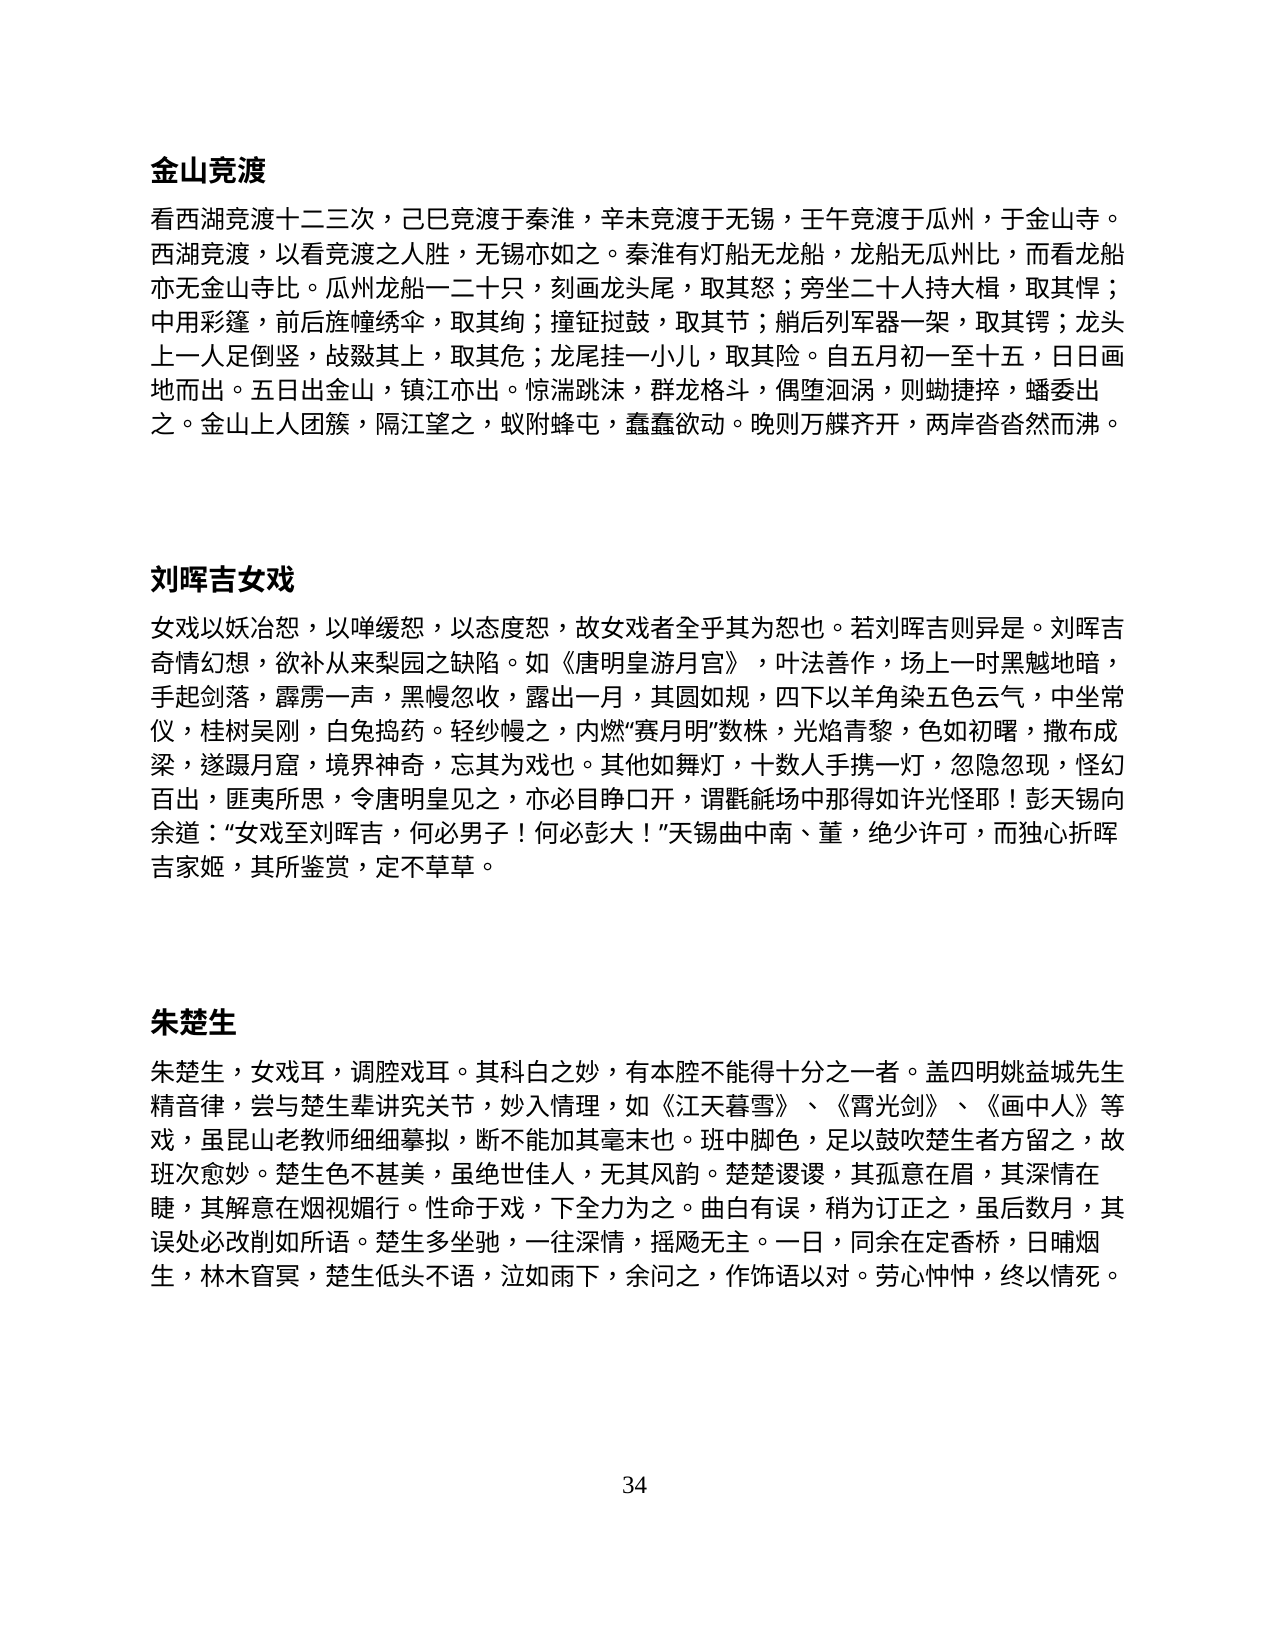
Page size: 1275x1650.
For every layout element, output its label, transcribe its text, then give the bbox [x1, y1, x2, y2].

text 女戏以妖冶恕，以啴缓恕，以态度恕，故女戏者全乎其为恕也。若刘晖吉则异是。刘晖吉奇情幻想，欲补从来梨园之缺陷。如《唐明皇游月宫》，叶法善作，场上一时黑魆地暗，手起剑落，霹雳一声，黑幔忽收，露出一月，其圆如规，四下以羊角染五色云气，中坐常仪，桂树吴刚，白兔捣药。轻纱幔之，内燃“赛月明”数株，光焰青黎，色如初曙，撒布成梁，遂蹑月窟，境界神奇，忘其为戏也。其他如舞灯，十数人手携一灯，忽隐忽现，怪幻百出，匪夷所思，令唐明皇见之，亦必目睁口开，谓氍毹场中那得如许光怪耶！彭天锡向余道：“女戏至刘晖吉，何必男子！何必彭大！”天锡曲中南、董，绝少许可，而独心折晖吉家姬，其所鉴赏，定不草草。 [150, 611, 1125, 884]
subtitle 朱楚生 [150, 1002, 1125, 1042]
subtitle 刘晖吉女戏 [150, 559, 1125, 599]
subtitle 金山竞渡 [150, 150, 1125, 190]
text 看西湖竞渡十二三次，己巳竞渡于秦淮，辛未竞渡于无锡，壬午竞渡于瓜州，于金山寺。西湖竞渡，以看竞渡之人胜，无锡亦如之。秦淮有灯船无龙船，龙船无瓜州比，而看龙船亦无金山寺比。瓜州龙船一二十只，刻画龙头尾，取其怒；旁坐二十人持大楫，取其悍；中用彩篷，前后旌幢绣伞，取其绚；撞钲挝鼓，取其节；艄后列军器一架，取其锷；龙头上一人足倒竖，敁敠其上，取其危；龙尾挂一小儿，取其险。自五月初一至十五，日日画地而出。五日出金山，镇江亦出。惊湍跳沫，群龙格斗，偶堕洄涡，则蜐捷捽，蟠委出之。金山上人团簇，隔江望之，蚁附蜂屯，蠢蠢欲动。晚则万艓齐开，两岸沓沓然而沸。 [150, 202, 1125, 441]
text 朱楚生，女戏耳，调腔戏耳。其科白之妙，有本腔不能得十分之一者。盖四明姚益城先生精音律，尝与楚生辈讲究关节，妙入情理，如《江天暮雪》、《霄光剑》、《画中人》等戏，虽昆山老教师细细摹拟，断不能加其毫末也。班中脚色，足以鼓吹楚生者方留之，故班次愈妙。楚生色不甚美，虽绝世佳人，无其风韵。楚楚谡谡，其孤意在眉，其深情在睫，其解意在烟视媚行。性命于戏，下全力为之。曲白有误，稍为订正之，虽后数月，其误处必改削如所语。楚生多坐驰，一往深情，摇飏无主。一日，同余在定香桥，日晡烟生，林木窅冥，楚生低头不语，泣如雨下，余问之，作饰语以对。劳心忡忡，终以情死。 [150, 1054, 1125, 1293]
